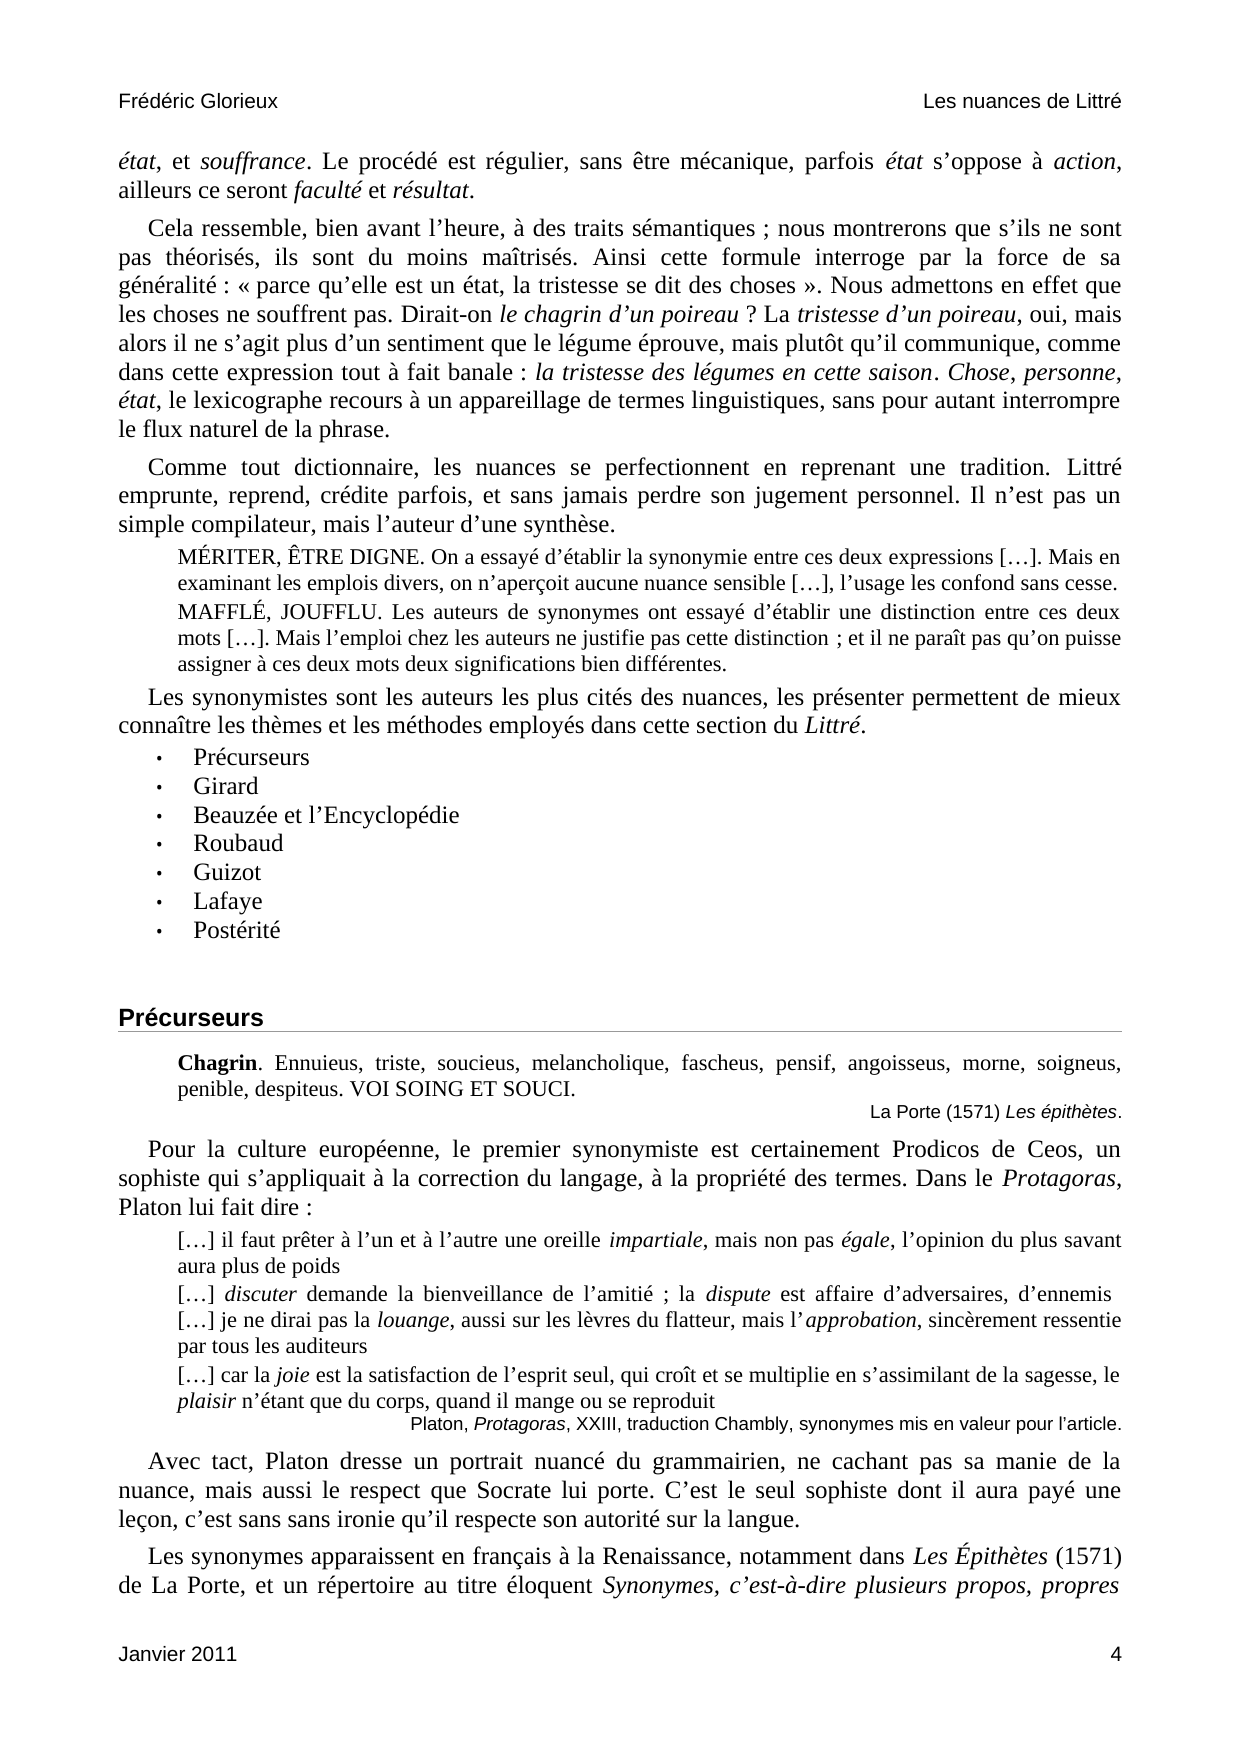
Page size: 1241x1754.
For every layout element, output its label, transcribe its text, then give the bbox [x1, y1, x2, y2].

text La Porte (1571) Les épithètes. [236, 1101, 1122, 1122]
list Guizot [156, 857, 1122, 886]
list Beauzée et l’Encyclopédie [156, 800, 1122, 828]
text MAFFLÉ, JOUFFLU. Les auteurs de synonymes ont essayé d’établir une distinction entre ces deux mots […]. Mais l’emploi chez les auteurs ne justifie pas cette distinction ; et il ne paraît pas qu’on puisse assigner à ces deux mots deux significations bien différentes. [177, 598, 1122, 676]
text Les synonymistes sont les auteurs les plus cités des nuances, les présenter permettent de mieux connaître les thèmes et les méthodes employés dans cette section du Littré. [118, 682, 1122, 739]
text Les synonymes apparaissent en français à la Renaissance, notamment dans Les Épithètes (1571) de La Porte, et un répertoire au titre éloquent Synonymes, c’est-à-dire plusieurs propos, propres [118, 1541, 1122, 1599]
text Pour la culture européenne, le premier synonymiste est certainement Prodicos de Ceos, un sophiste qui s’appliquait à la correction du langage, à la propriété des termes. Dans le Protagoras, Platon lui fait dire : [118, 1134, 1122, 1220]
list Lafaye [156, 886, 1122, 915]
list Précurseurs [156, 742, 1122, 771]
text […] il faut prêter à l’un et à l’autre une oreille impartiale, mais non pas égale, l’opinion du plus savant aura plus de poids [177, 1226, 1122, 1278]
subtitle Précurseurs [118, 1002, 1122, 1031]
list Postérité [156, 915, 1122, 943]
text Avec tact, Platon dresse un portrait nuancé du grammairien, ne cachant pas sa manie de la nuance, mais aussi le respect que Socrate lui porte. C’est le seul sophiste dont il aura payé une leçon, c’est sans sans ironie qu’il respecte son autorité sur la langue. [118, 1446, 1122, 1533]
text Cela ressemble, bien avant l’heure, à des traits sémantiques ; nous montrerons que s’ils ne sont pas théorisés, ils sont du moins maîtrisés. Ainsi cette formule interroge par la force de sa généralité : « parce qu’elle est un état, la tristesse se dit des choses ». Nous admettons en effet que les choses ne souffrent pas. Dirait-on le chagrin d’un poireau ? La tristesse d’un poireau, oui, mais alors il ne s’agit plus d’un sentiment que le légume éprouve, mais plutôt qu’il communique, comme dans cette expression tout à fait banale : la tristesse des légumes en cette saison. Chose, personne, état, le lexicographe recours à un appareillage de termes linguistiques, sans pour autant interrompre le flux naturel de la phrase. [118, 213, 1122, 443]
text […] discuter demande la bienveillance de l’amitié ; la dispute est affaire d’adversaires, d’ennemis […] je ne dirai pas la louange, aussi sur les lèvres du flatteur, mais l’approbation, sincèrement ressentie par tous les auditeurs [177, 1281, 1122, 1358]
text MÉRITER, ÊTRE DIGNE. On a essayé d’établir la synonymie entre ces deux expressions […]. Mais en examinant les emplois divers, on n’aperçoit aucune nuance sensible […], l’usage les confond sans cesse. [177, 544, 1122, 595]
text Platon, Protagoras, XXIII, traduction Chambly, synonymes mis en valeur pour l’article. [236, 1413, 1122, 1434]
text Chagrin. Ennuieus, triste, soucieus, melancholique, fascheus, pensif, angoisseus, morne, soigneus, penible, despiteus. VOI SOING ET SOUCI. [177, 1049, 1122, 1101]
list Girard [156, 771, 1122, 800]
list Roubaud [156, 828, 1122, 857]
text Comme tout dictionnaire, les nuances se perfectionnent en reprenant une tradition. Littré emprunte, reprend, crédite parfois, et sans jamais perdre son jugement personnel. Il n’est pas un simple compilateur, mais l’auteur d’une synthèse. [118, 452, 1122, 538]
text état, et souffrance. Le procédé est régulier, sans être mécanique, parfois état s’oppose à action, ailleurs ce seront faculté et résultat. [118, 146, 1122, 204]
text […] car la joie est la satisfaction de l’esprit seul, qui croît et se multiplie en s’assimilant de la sagesse, le plaisir n’étant que du corps, quand il mange ou se reproduit [177, 1361, 1122, 1413]
